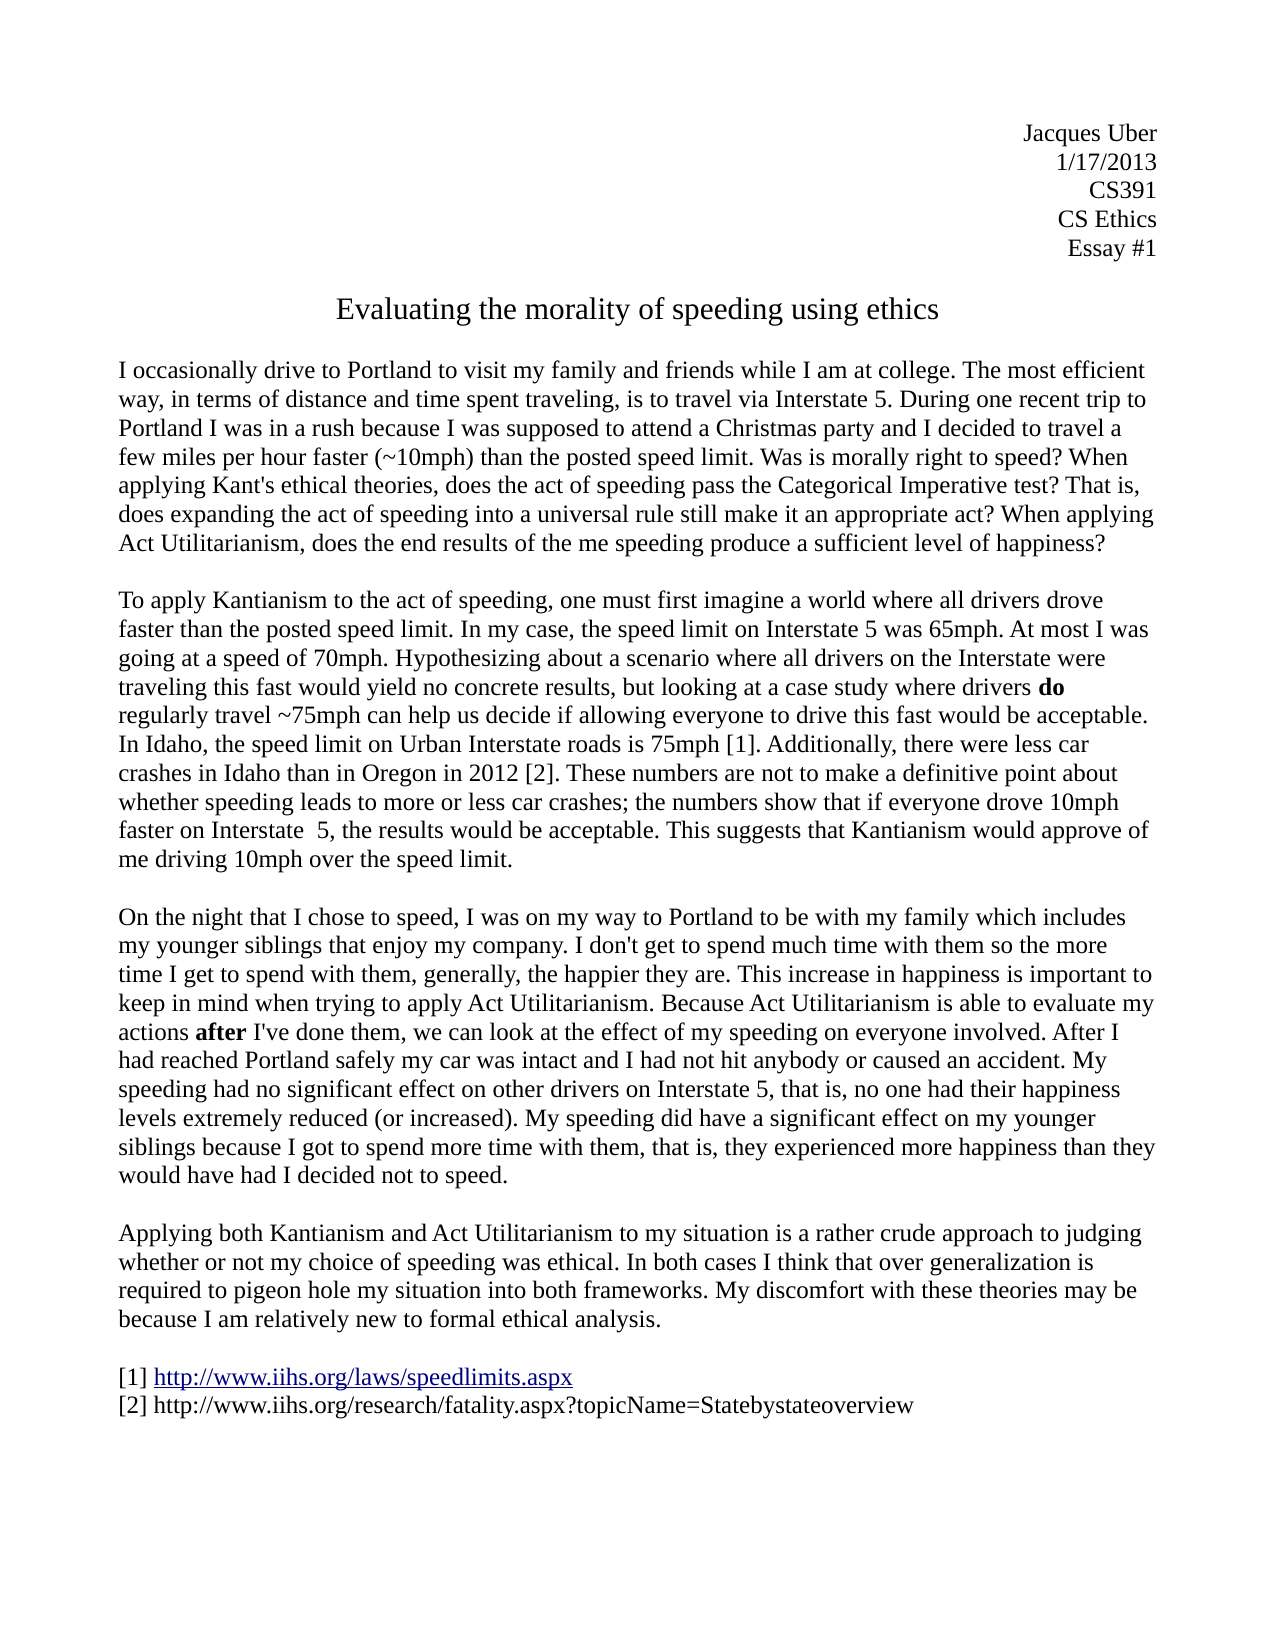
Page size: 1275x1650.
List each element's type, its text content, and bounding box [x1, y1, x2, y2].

text CS391 [118, 176, 1157, 204]
text [2] http://www.iihs.org/research/fatality.aspx?topicName=Statebystateoverview [118, 1390, 1157, 1419]
text Jacques Uber [118, 118, 1157, 147]
text Applying both Kantianism and Act Utilitarianism to my situation is a rather crude approach to judging whether or not my choice of speeding was ethical. In both cases I think that over generalization is required to pigeon hole my situation into both frameworks. My discomfort with these theories may be because I am relatively new to formal ethical analysis. [118, 1218, 1157, 1333]
text [1] http://www.iihs.org/laws/speedlimits.aspx [118, 1362, 1157, 1390]
text Evaluating the morality of speeding using ethics [118, 291, 1157, 327]
text Essay #1 [118, 233, 1157, 262]
text CS Ethics [118, 204, 1157, 233]
text To apply Kantianism to the act of speeding, one must first imagine a world where all drivers drove faster than the posted speed limit. In my case, the speed limit on Interstate 5 was 65mph. At most I was going at a speed of 70mph. Hypothesizing about a scenario where all drivers on the Interstate were traveling this fast would yield no concrete results, but looking at a case study where drivers do regularly travel ~75mph can help us decide if allowing everyone to drive this fast would be acceptable. In Idaho, the speed limit on Urban Interstate roads is 75mph [1]. Additionally, there were less car crashes in Idaho than in Oregon in 2012 [2]. These numbers are not to make a definitive point about whether speeding leads to more or less car crashes; the numbers show that if everyone drove 10mph faster on Interstate 5, the results would be acceptable. This suggests that Kantianism would approve of me driving 10mph over the speed limit. [118, 585, 1157, 873]
text I occasionally drive to Portland to visit my family and friends while I am at college. The most efficient way, in terms of distance and time spent traveling, is to travel via Interstate 5. During one recent trip to Portland I was in a rush because I was supposed to attend a Christmas party and I decided to travel a few miles per hour faster (~10mph) than the posted speed limit. Was is morally right to speed? When applying Kant's ethical theories, does the act of speeding pass the Categorical Imperative test? That is, does expanding the act of speeding into a universal rule still make it an appropriate act? When applying Act Utilitarianism, does the end results of the me speeding produce a sufficient level of happiness? [118, 355, 1157, 557]
text 1/17/2013 [118, 147, 1157, 176]
text On the night that I chose to speed, I was on my way to Portland to be with my family which includes my younger siblings that enjoy my company. I don't get to spend much time with them so the more time I get to spend with them, generally, the happier they are. This increase in happiness is important to keep in mind when trying to apply Act Utilitarianism. Because Act Utilitarianism is able to evaluate my actions after I've done them, we can look at the effect of my speeding on everyone involved. After I had reached Portland safely my car was intact and I had not hit anybody or caused an accident. My speeding had no significant effect on other drivers on Interstate 5, that is, no one had their happiness levels extremely reduced (or increased). My speeding did have a significant effect on my younger siblings because I got to spend more time with them, that is, they experienced more happiness than they would have had I decided not to speed. [118, 902, 1157, 1189]
